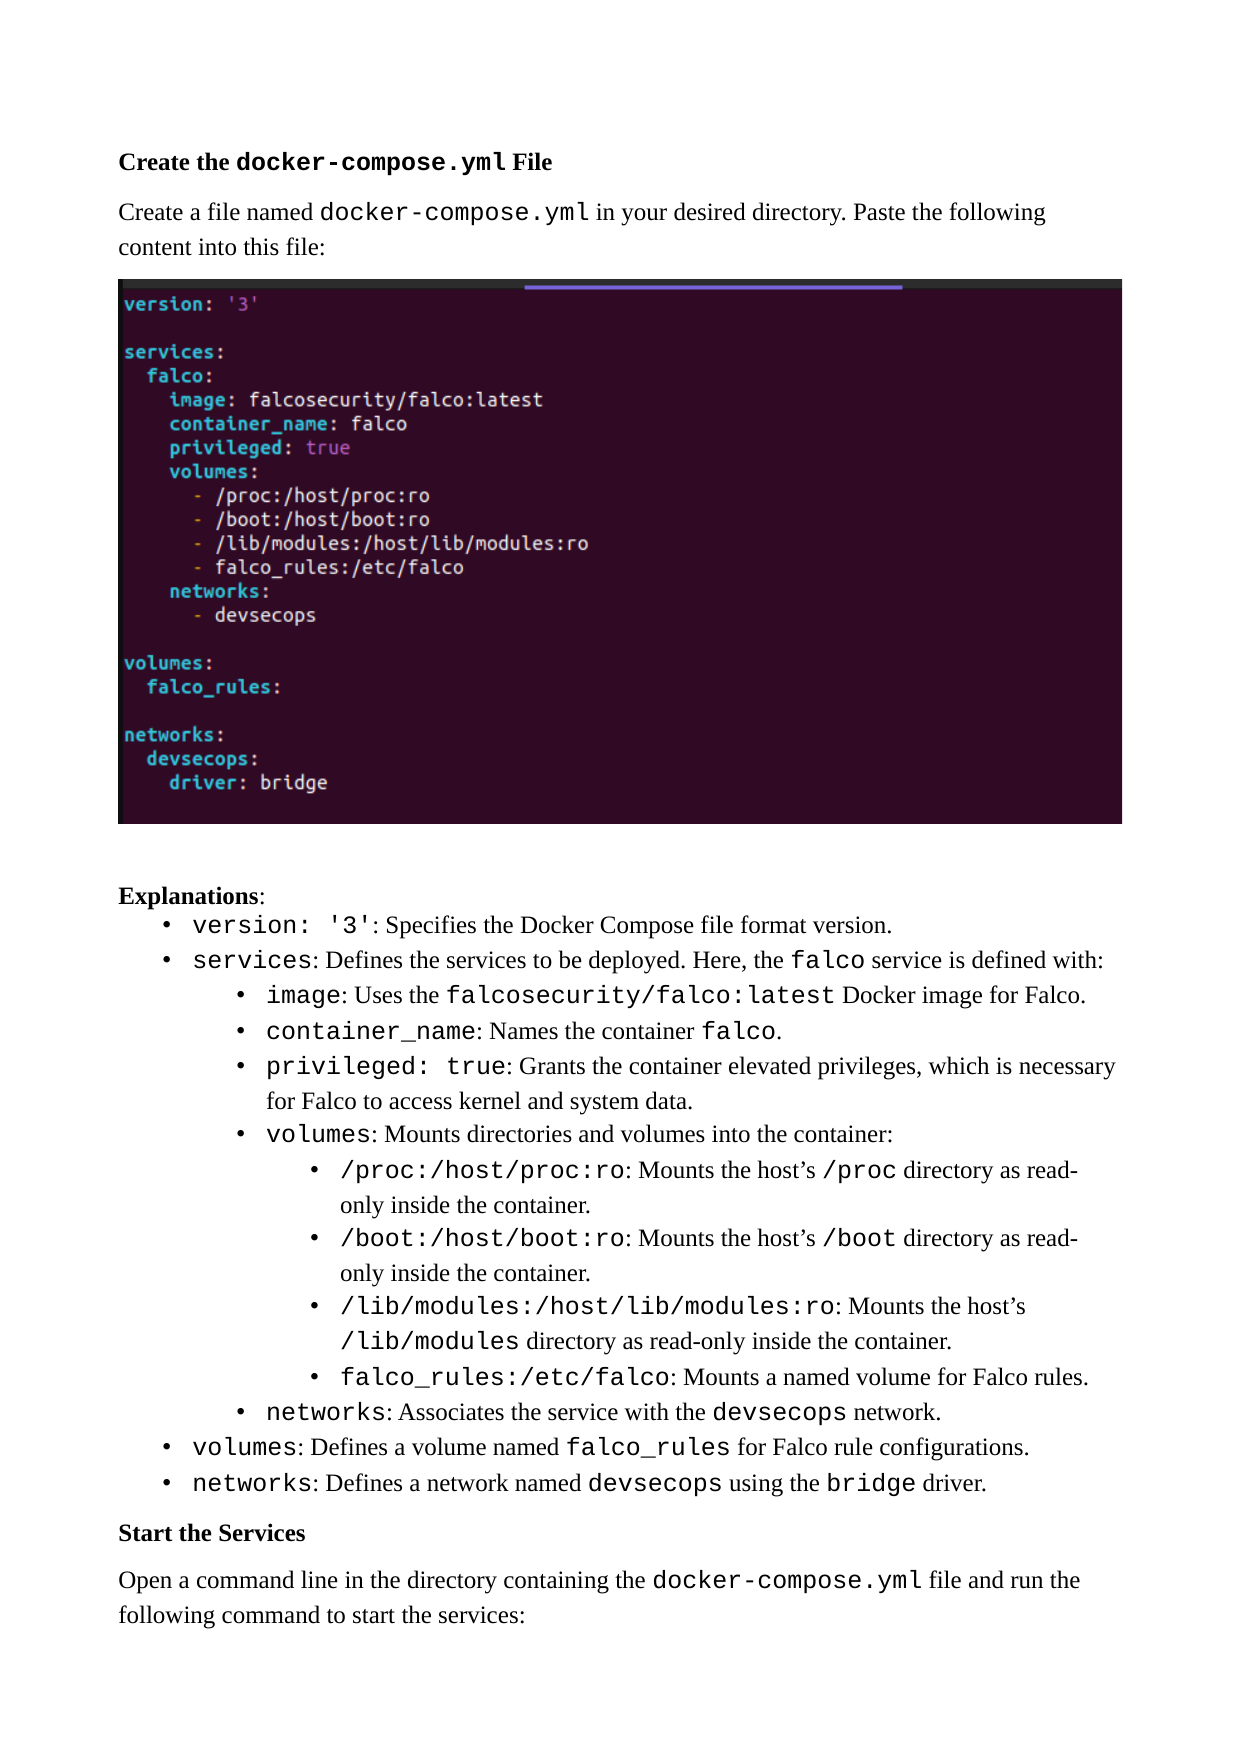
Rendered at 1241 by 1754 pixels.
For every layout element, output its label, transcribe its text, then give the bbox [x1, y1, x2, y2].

text Create the docker-compose.yml File [118, 147, 1122, 178]
list /lib/modules:/host/lib/modules:ro: Mounts the host’s /lib/modules directory as read-only inside the container. [310, 1291, 1122, 1357]
text Start the Services [118, 1518, 1122, 1547]
list services: Defines the services to be deployed. Here, the falco service is defined with: [162, 945, 1122, 976]
list container_name: Names the container falco. [236, 1016, 1122, 1047]
text Open a command line in the directory containing the docker-compose.yml file and run the following command to start the services: [118, 1566, 1122, 1629]
list networks: Defines a network named devsecops using the bridge driver. [162, 1468, 1122, 1499]
picture [118, 279, 1123, 824]
list volumes: Mounts directories and volumes into the container: [236, 1119, 1122, 1150]
list networks: Associates the service with the devsecops network. [236, 1397, 1122, 1428]
list image: Uses the falcosecurity/falco:latest Docker image for Falco. [236, 981, 1122, 1011]
list falco_rules:/etc/falco: Mounts a named volume for Falco rules. [310, 1362, 1122, 1392]
list /proc:/host/proc:ro: Mounts the host’s /proc directory as read-only inside the container. [310, 1155, 1122, 1219]
text Create a file named docker-compose.yml in your desired directory. Paste the following content into this file: [118, 197, 1122, 261]
list volumes: Defines a volume named falco_rules for Falco rule configurations. [162, 1432, 1122, 1463]
list privileged: true: Grants the container elevated privileges, which is necessary for Falco to access kernel and system data. [236, 1051, 1122, 1115]
text Explanations: [118, 824, 1122, 910]
list version: '3': Specifies the Docker Compose file format version. [162, 910, 1122, 941]
list /boot:/host/boot:ro: Mounts the host’s /boot directory as read-only inside the container. [310, 1223, 1122, 1287]
